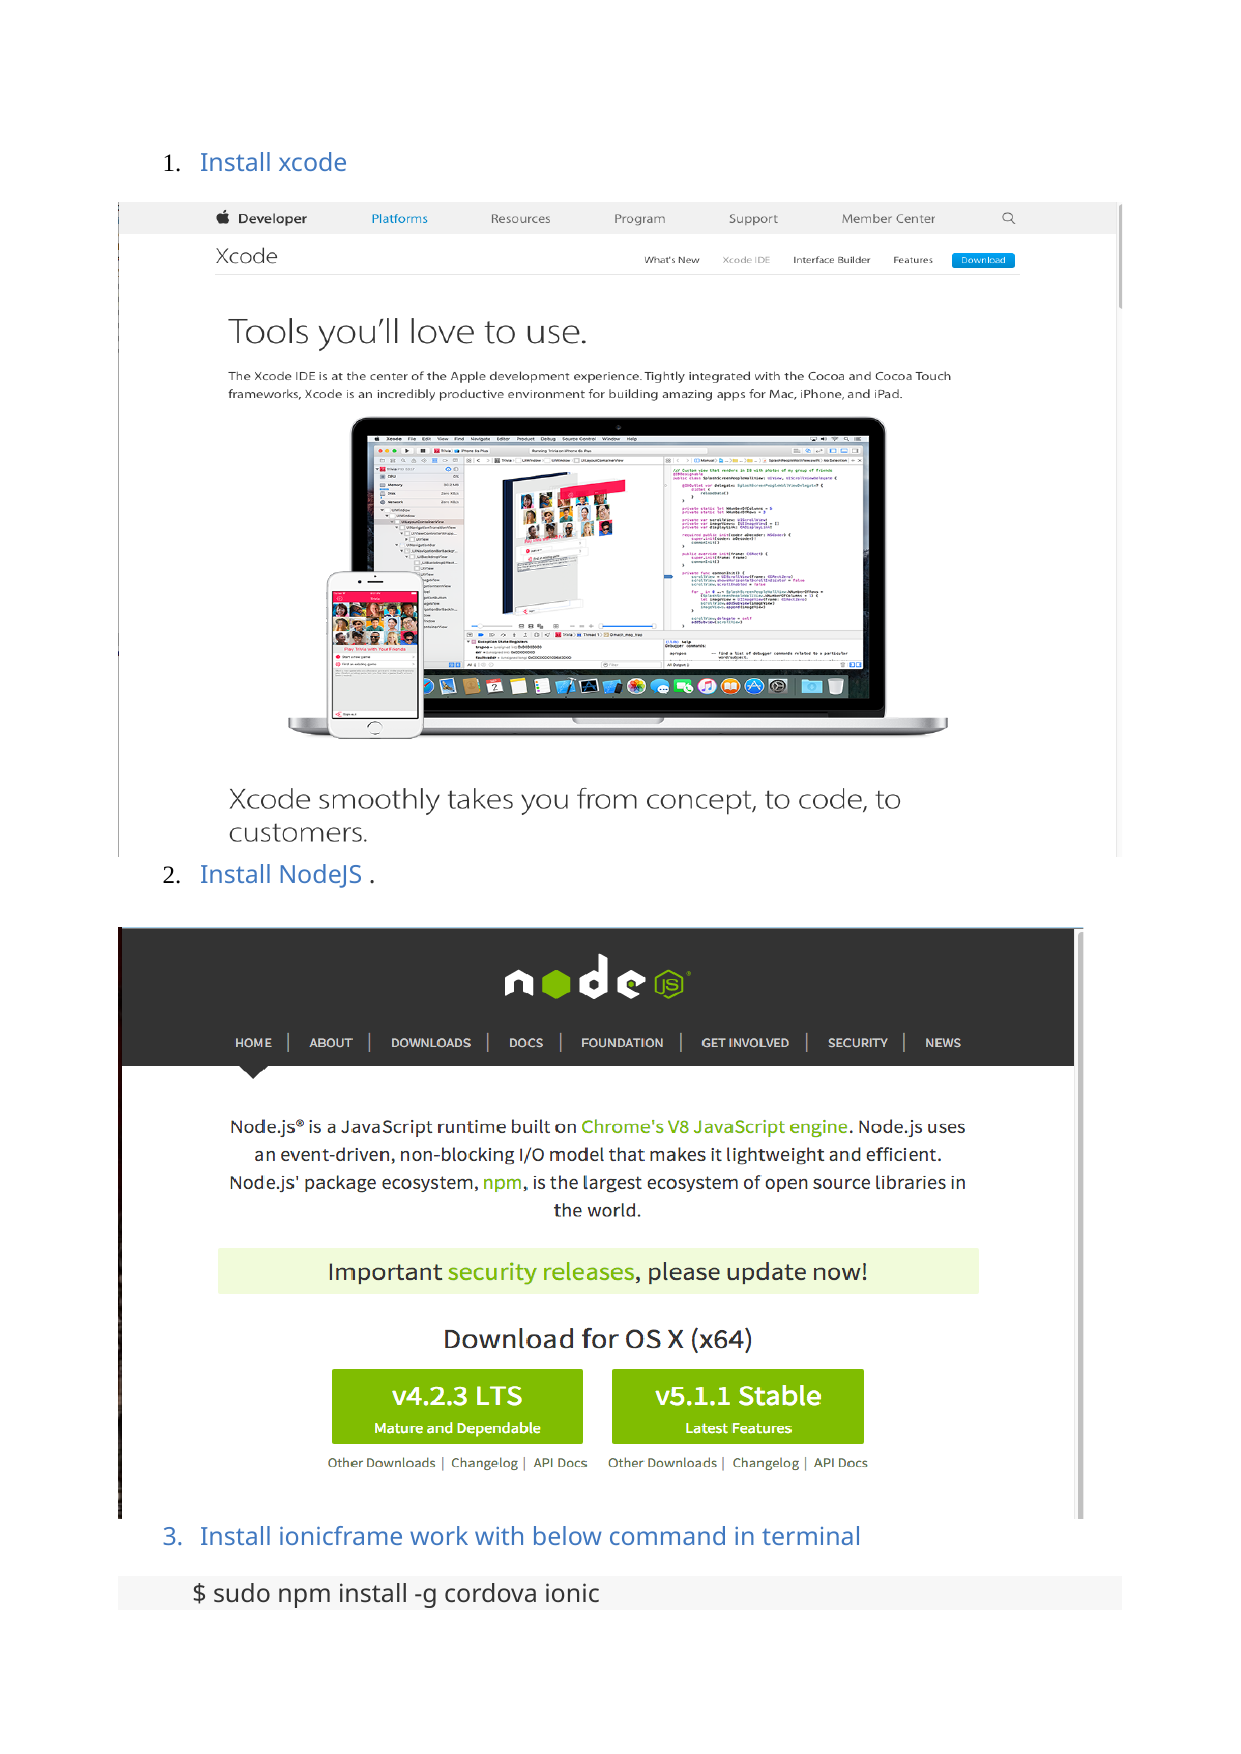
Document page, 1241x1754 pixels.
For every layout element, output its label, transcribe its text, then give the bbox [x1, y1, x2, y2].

list Install ionicframe work with below command in terminal [162, 938, 1122, 1552]
list Install NodeJS . [162, 857, 1122, 891]
list Install xcode [162, 142, 1122, 178]
picture [118, 202, 1123, 857]
picture [118, 927, 1084, 1519]
text $ sudo npm install -g cordova ionic [118, 1576, 1122, 1610]
